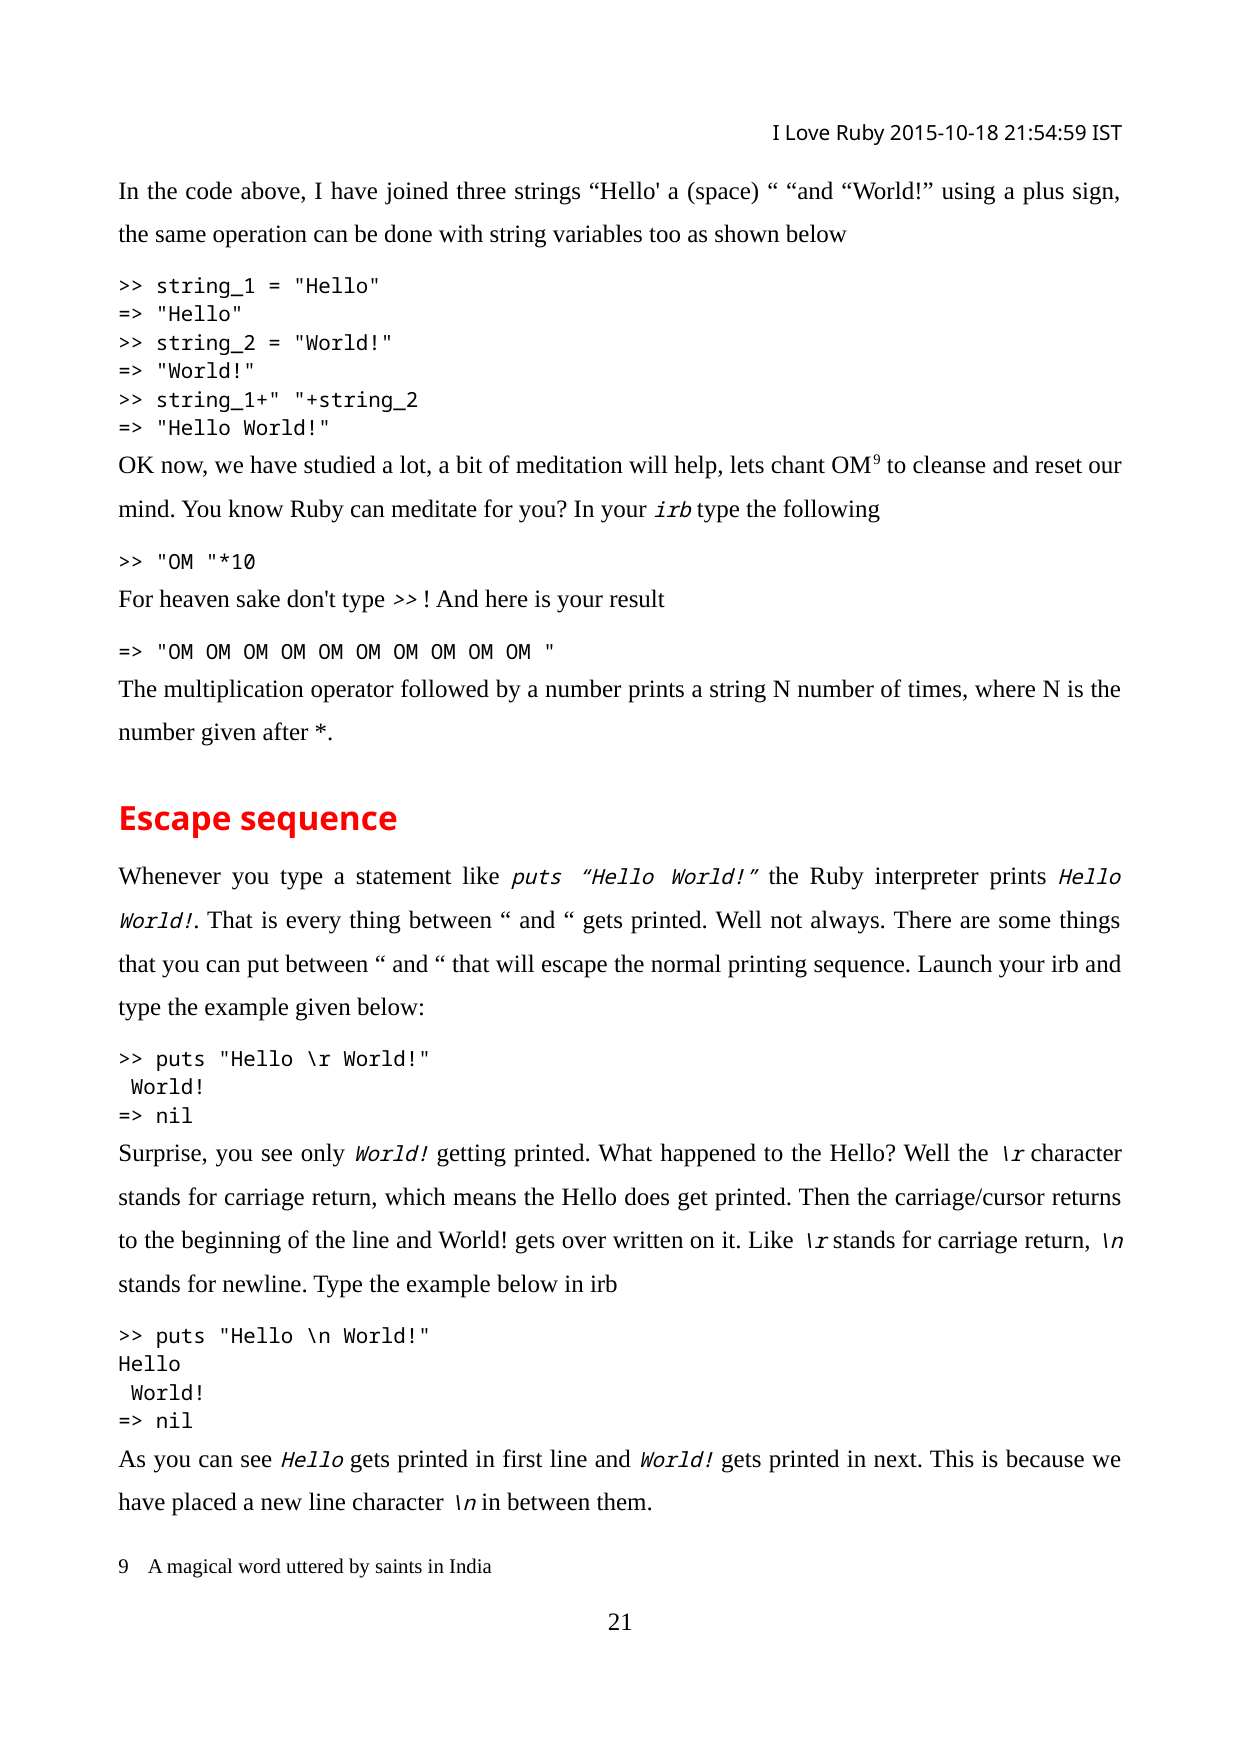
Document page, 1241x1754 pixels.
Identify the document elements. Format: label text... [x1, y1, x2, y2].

text => "World!" [118, 356, 1122, 385]
text => "Hello" [118, 299, 1122, 328]
text The multiplication operator followed by a number prints a string N number of times, where N is the number given after *. [118, 674, 1122, 746]
text >> string_1 = "Hello" [118, 271, 1122, 299]
text In the code above, I have joined three strings “Hello' a (space) “ “and “World!” using a plus sign, the same operation can be done with string variables too as shown below [118, 176, 1122, 248]
text >> puts "Hello \n World!" [118, 1321, 1122, 1349]
text As you can see Hello gets printed in first line and World! gets printed in next. This is because we have placed a new line character \n in between them. [118, 1444, 1122, 1517]
text => "Hello World!" [118, 413, 1122, 442]
text => "OM OM OM OM OM OM OM OM OM OM " [118, 637, 1122, 666]
text Hello [118, 1349, 1122, 1378]
text Whenever you type a statement like puts “Hello World!” the Ruby interpreter prints Hello World!. That is every thing between “ and “ gets printed. Well not always. There are some things that you can put between “ and “ that will escape the normal printing sequence. Launch your irb and type the example given below: [118, 861, 1122, 1021]
text => nil [118, 1406, 1122, 1435]
text >> puts "Hello \r World!" [118, 1044, 1122, 1072]
text A magical word uttered by saints in India [118, 1553, 1122, 1578]
text Surprise, you see only World! getting printed. What happened to the Hello? Well the \r character stands for carriage return, which means the Hello does get printed. Then the carriage/cursor returns to the beginning of the line and World! gets over written on it. Like \r stands for carriage return, \n stands for newline. Type the example below in irb [118, 1138, 1122, 1298]
text World! [118, 1072, 1122, 1101]
text World! [118, 1378, 1122, 1406]
text => nil [118, 1101, 1122, 1129]
text For heaven sake don't type >> ! And here is your result [118, 584, 1122, 613]
text OK now, we have studied a lot, a bit of meditation will help, lets chant OM to cleanse and reset our mind. You know Ruby can meditate for you? In your irb type the following [118, 451, 1122, 523]
text >> "OM "*10 [118, 547, 1122, 575]
text >> string_1+" "+string_2 [118, 385, 1122, 413]
text >> string_2 = "World!" [118, 328, 1122, 356]
subtitle Escape sequence [118, 794, 1122, 840]
